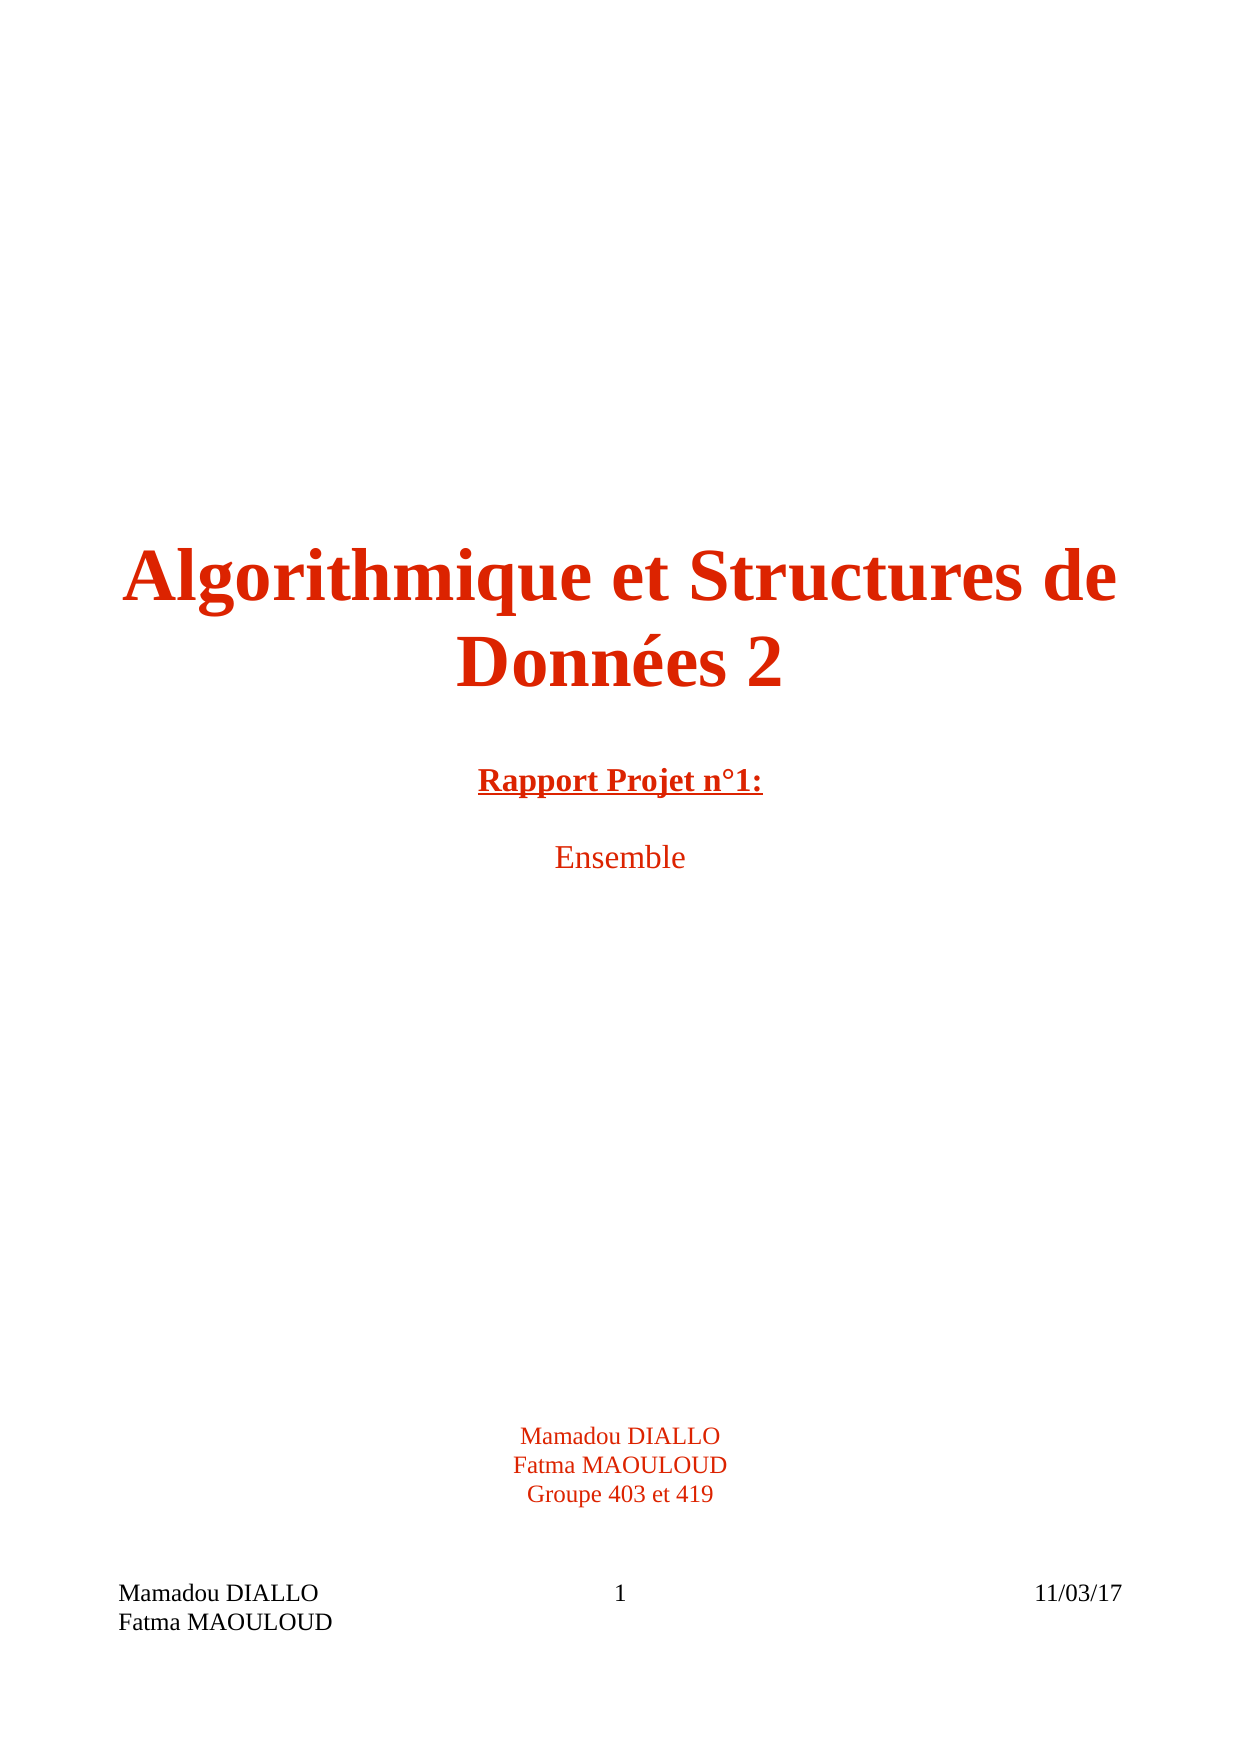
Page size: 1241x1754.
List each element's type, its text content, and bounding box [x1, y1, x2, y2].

text Fatma MAOULOUD [118, 1450, 1122, 1479]
text Algorithmique et Structures de Données 2 [118, 530, 1122, 703]
text Mamadou DIALLO [118, 1421, 1122, 1450]
text Groupe 403 et 419 [118, 1479, 1122, 1508]
text Ensemble [118, 837, 1122, 875]
text Rapport Projet n°1: [118, 760, 1122, 798]
